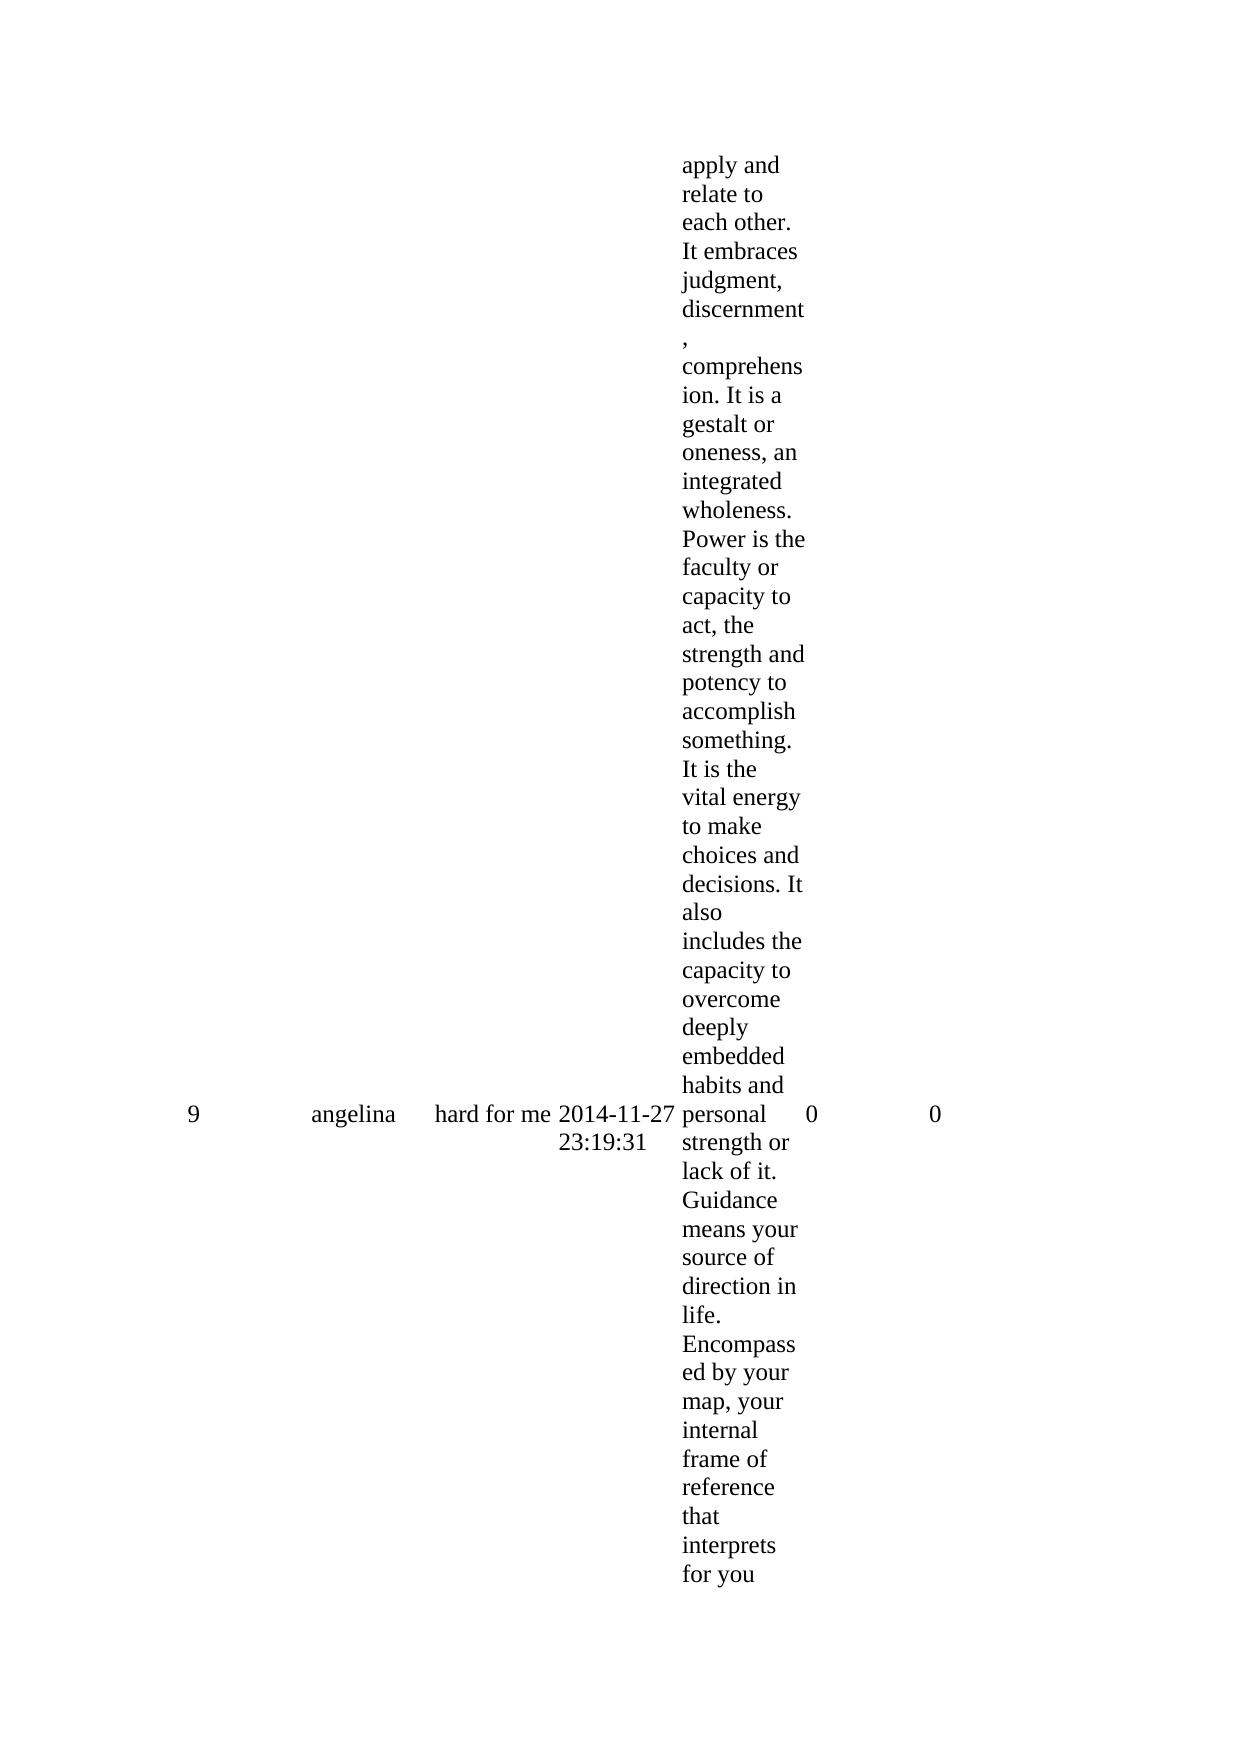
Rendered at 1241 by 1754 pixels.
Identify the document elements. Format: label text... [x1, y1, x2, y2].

table_cell apply and relate to each other. It embraces judgment, discernment, comprehension. It is a gestalt or oneness, an integrated wholeness. Power is the faculty or capacity to act, the strength and potency to accomplish something. It is the vital energy to make choices and decisions. It also includes the capacity to overcome deeply embedded habits and [682, 150, 805, 1099]
table_cell angelina [311, 1099, 434, 1587]
table_cell personal strength or lack of it. Guidance means your source of direction in life. Encompassed by your map, your internal frame of reference that interprets for you [682, 1099, 805, 1587]
table_cell 9 [188, 1099, 311, 1587]
table_cell [558, 150, 682, 1099]
table_cell [929, 150, 1053, 1099]
table_cell hard for me [435, 1099, 558, 1587]
table_cell [311, 150, 434, 1099]
table_cell [805, 150, 929, 1099]
table_cell [435, 150, 558, 1099]
table_cell 0 [805, 1099, 929, 1587]
table_cell 0 [929, 1099, 1053, 1587]
table_cell 2014-11-27 23:19:31 [558, 1099, 682, 1587]
table_cell [188, 150, 311, 1099]
